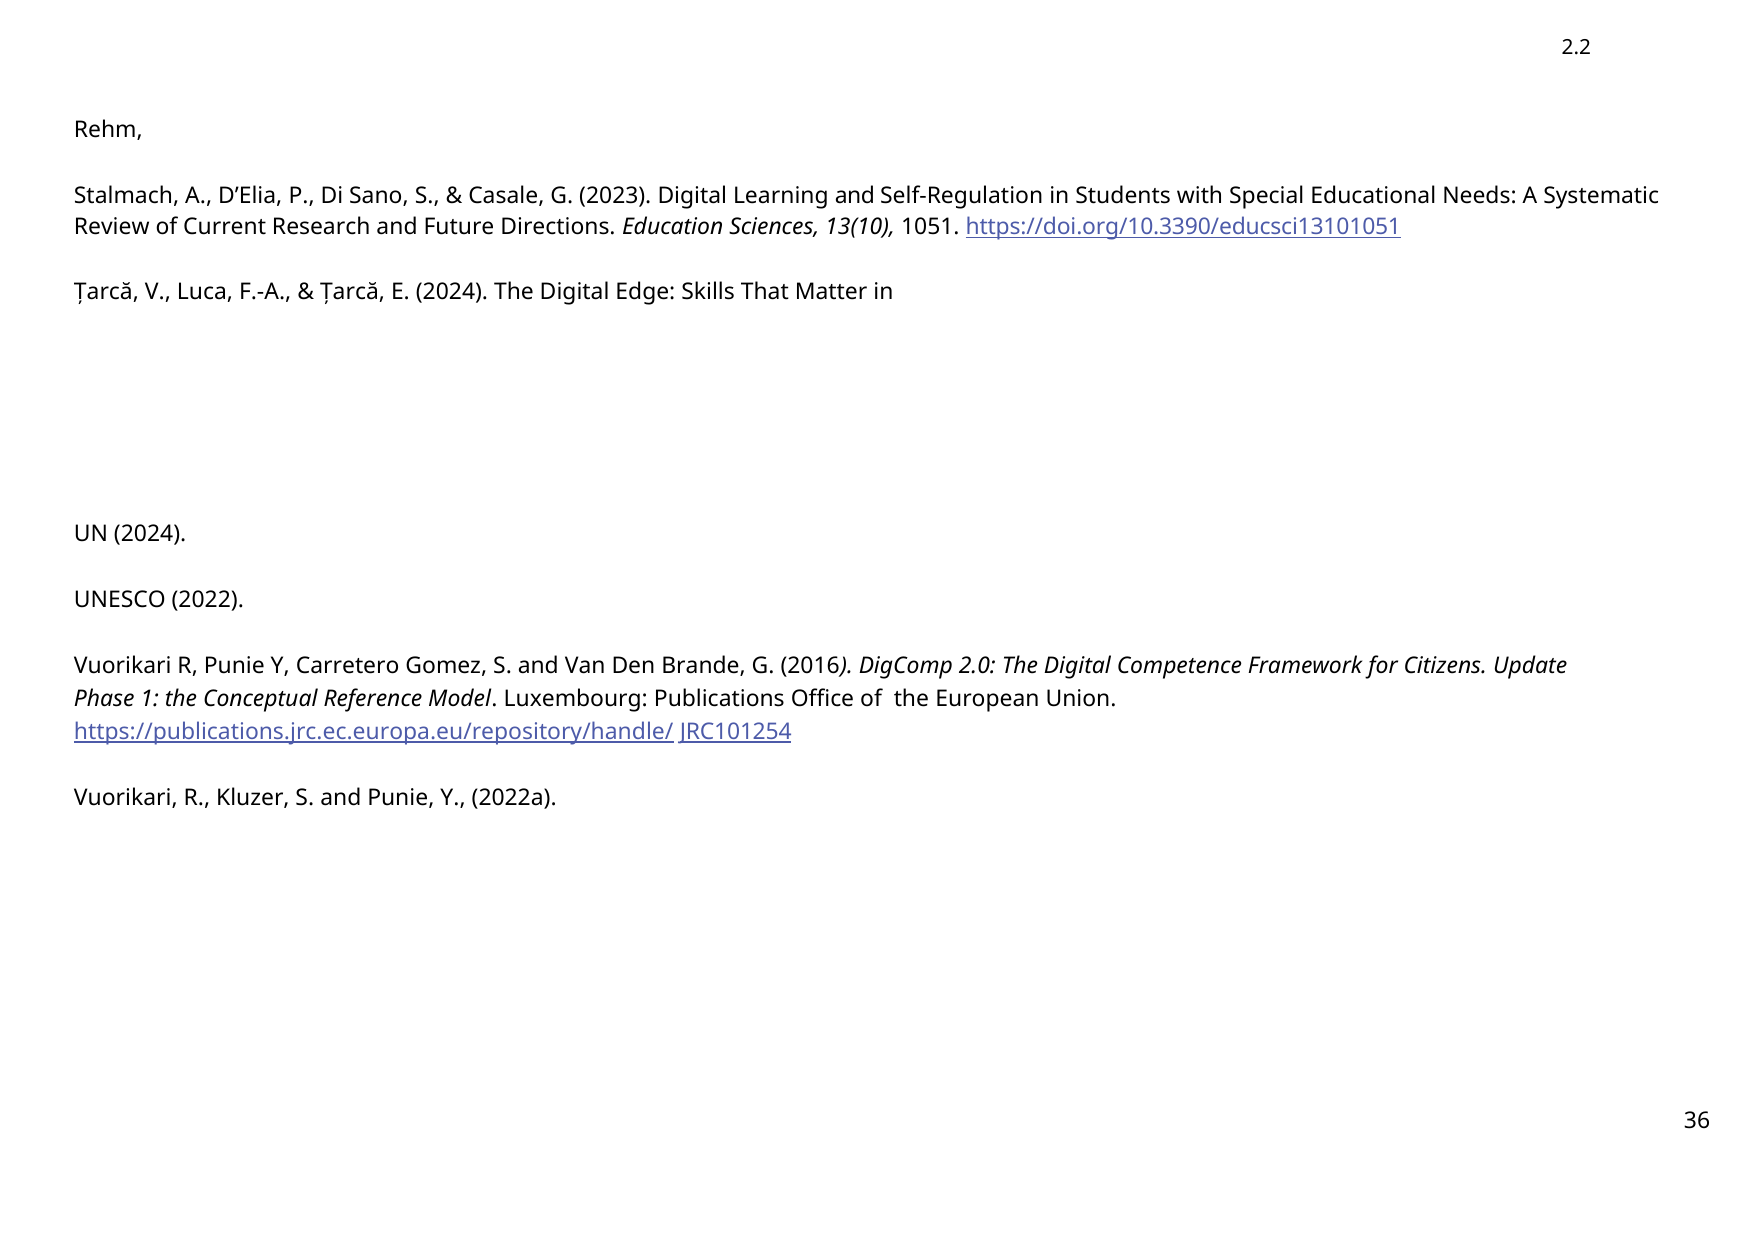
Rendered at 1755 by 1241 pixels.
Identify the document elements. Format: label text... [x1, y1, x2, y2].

text UNESCO (2022). [74, 583, 1662, 614]
text Țarcă, V., Luca, F.-A., & Țarcă, E. (2024). The Digital Edge: Skills That Matter in [74, 275, 1705, 306]
text UN (2024). [74, 517, 1663, 548]
text Rehm, [74, 113, 1691, 144]
text Stalmach, A., D’Elia, P., Di Sano, S., & Casale, G. (2023). Digital Learning and Self-Regulation in Students with Special Educational Needs: A Systematic Review of Current Research and Future Directions. Education Sciences, 13(10), 1051. https://doi.org/10.3390/educsci13101051 [74, 179, 1710, 242]
text Vuorikari, R., Kluzer, S. and Punie, Y., (2022a). [74, 781, 1662, 812]
text Vuorikari R, Punie Y, Carretero Gomez, S. and Van Den Brande, G. (2016). DigComp 2.0: The Digital Competence Framework for Citizens. Update Phase 1: the Conceptual Reference Model. Luxembourg: Publications Office of the European Union. https://publications.jrc.ec.europa.eu/repository/handle/ JRC101254 [74, 649, 1621, 746]
